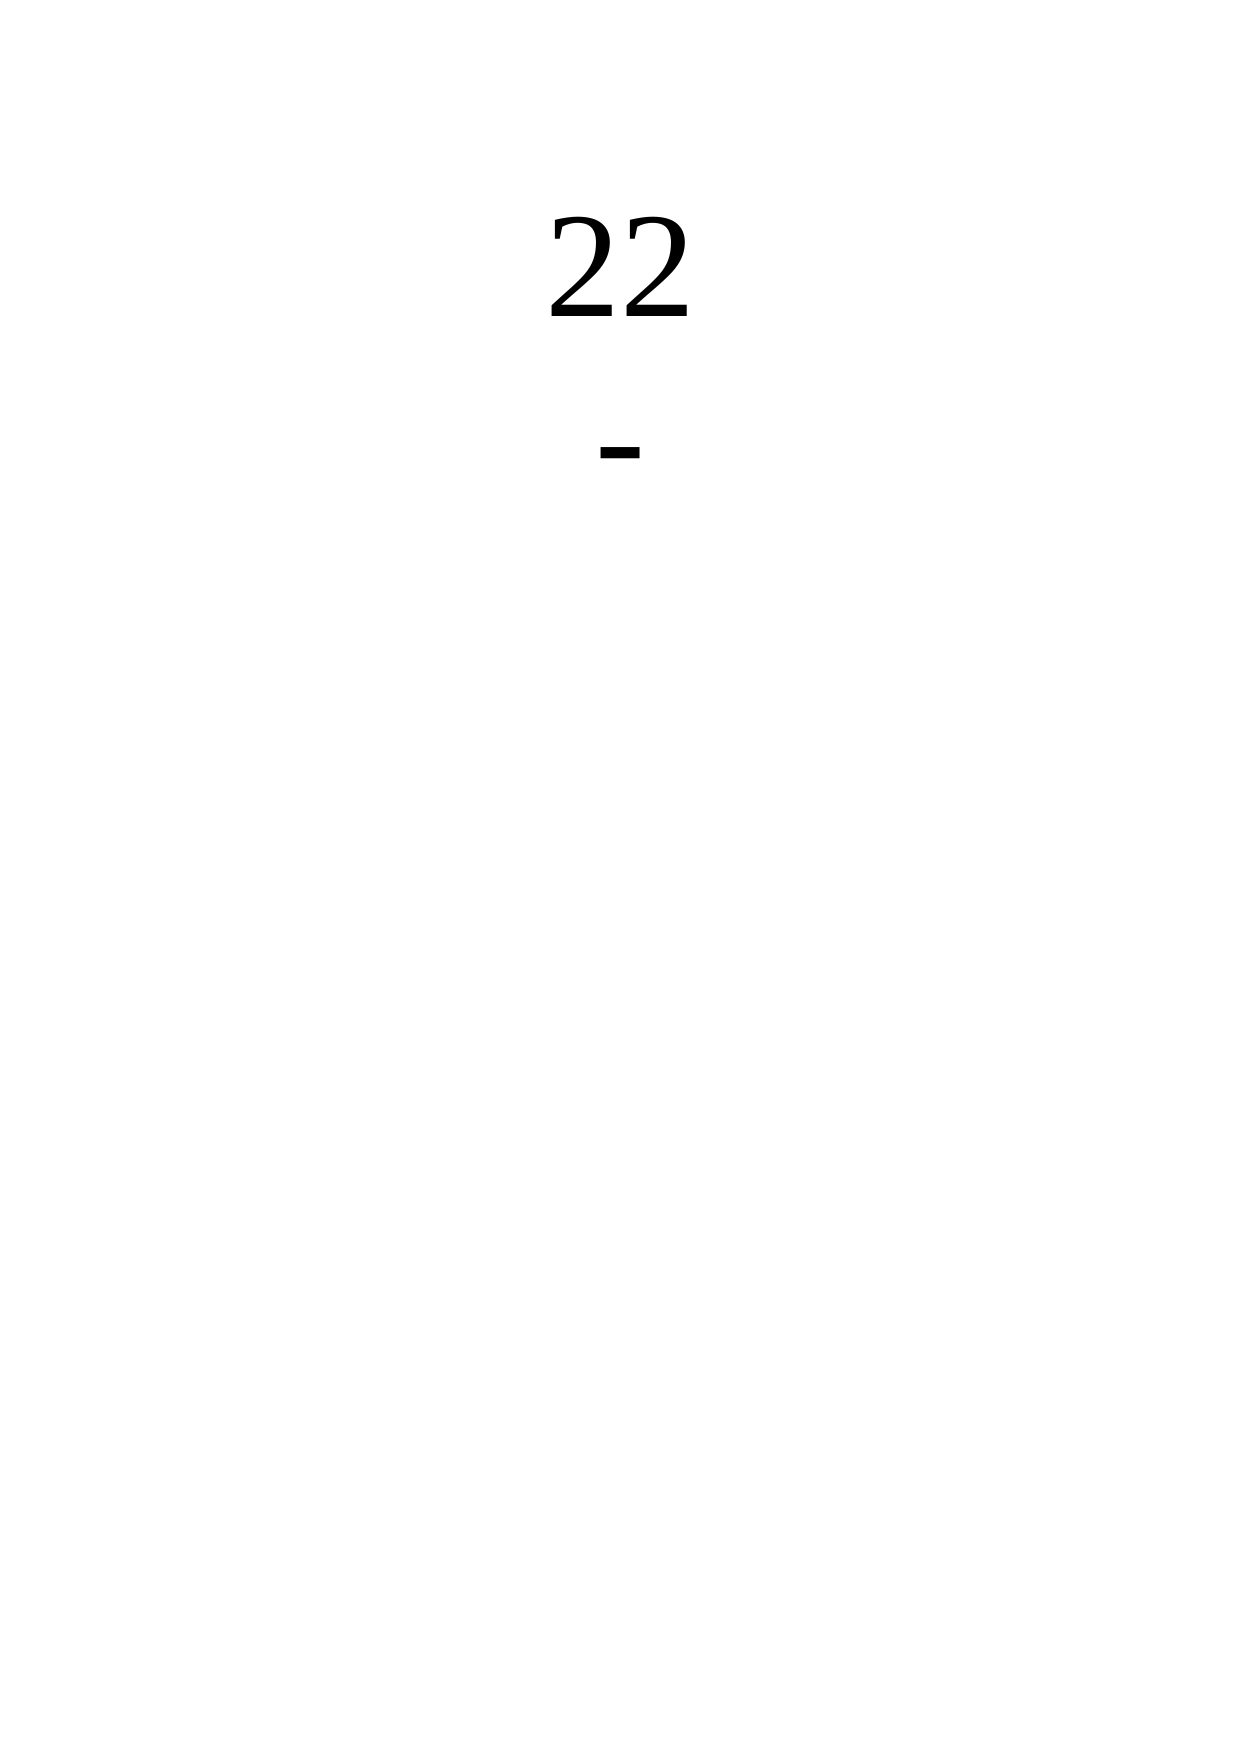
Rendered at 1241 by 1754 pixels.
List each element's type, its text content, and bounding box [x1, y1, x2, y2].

text 22 [118, 176, 1122, 349]
text - [118, 349, 1122, 521]
